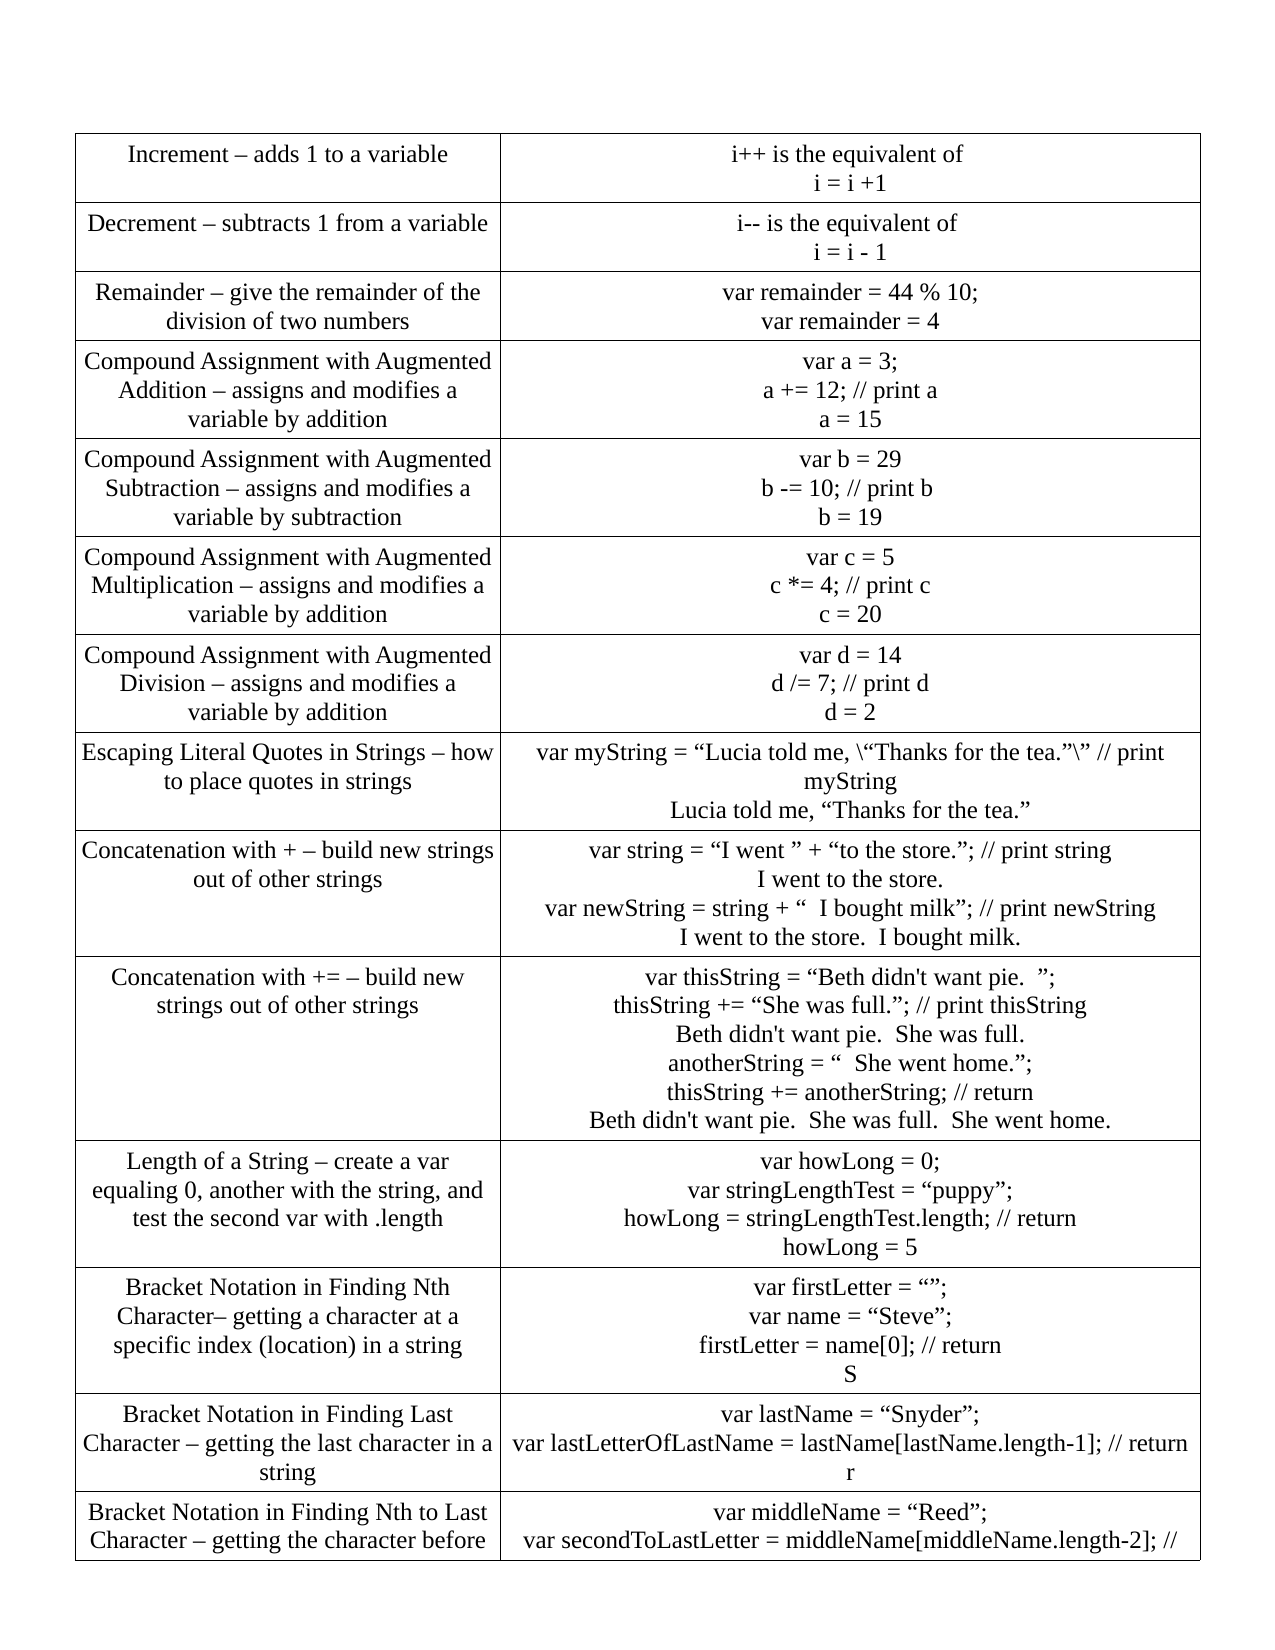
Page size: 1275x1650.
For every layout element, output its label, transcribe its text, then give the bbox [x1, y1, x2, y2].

table_cell var lastName = “Snyder”; var lastLetterOfLastName = lastName[lastName.length-1]; // return r [501, 1394, 1200, 1491]
table_cell Bracket Notation in Finding Last Character – getting the last character in a string [76, 1394, 500, 1491]
table_cell Compound Assignment with Augmented Subtraction – assigns and modifies a variable by subtraction [76, 439, 500, 536]
table_cell Decrement – subtracts 1 from a variable [76, 203, 500, 271]
table_cell var b = 29 b -= 10; // print b b = 19 [501, 439, 1200, 536]
table_cell var remainder = 44 % 10; var remainder = 4 [501, 272, 1200, 340]
table_cell var string = “I went ” + “to the store.”; // print string I went to the store. var newString = string + “ I bought milk”; // print newString I went to the store. I bought milk. [501, 831, 1200, 956]
table_cell Bracket Notation in Finding Nth to Last Character – getting the character before [76, 1492, 500, 1560]
table_cell Escaping Literal Quotes in Strings – how to place quotes in strings [76, 733, 500, 829]
table_cell Concatenation with += – build new strings out of other strings [76, 957, 500, 1140]
table_cell Length of a String – create a var equaling 0, another with the string, and test the second var with .length [76, 1141, 500, 1267]
table_cell var d = 14 d /= 7; // print d d = 2 [501, 635, 1200, 732]
table_cell Compound Assignment with Augmented Division – assigns and modifies a variable by addition [76, 635, 500, 732]
table_cell i-- is the equivalent of i = i - 1 [501, 203, 1200, 271]
table_cell var firstLetter = “”; var name = “Steve”; firstLetter = name[0]; // return S [501, 1268, 1200, 1393]
table_cell var thisString = “Beth didn't want pie. ”; thisString += “She was full.”; // print thisString Beth didn't want pie. She was full. anotherString = “ She went home.”; thisString += anotherString; // return Beth didn't want pie. She was full. She went home. [501, 957, 1200, 1140]
table_cell var middleName = “Reed”; var secondToLastLetter = middleName[middleName.length-2]; // [501, 1492, 1200, 1560]
table_header Increment – adds 1 to a variable [76, 134, 500, 202]
table_cell Bracket Notation in Finding Nth Character– getting a character at a specific index (location) in a string [76, 1268, 500, 1393]
table_cell var myString = “Lucia told me, \“Thanks for the tea.”\” // print myString Lucia told me, “Thanks for the tea.” [501, 733, 1200, 829]
table_cell var a = 3; a += 12; // print a a = 15 [501, 341, 1200, 438]
table_cell Compound Assignment with Augmented Addition – assigns and modifies a variable by addition [76, 341, 500, 438]
table_cell Compound Assignment with Augmented Multiplication – assigns and modifies a variable by addition [76, 537, 500, 634]
table_cell var c = 5 c *= 4; // print c c = 20 [501, 537, 1200, 634]
table_cell var howLong = 0; var stringLengthTest = “puppy”; howLong = stringLengthTest.length; // return howLong = 5 [501, 1141, 1200, 1267]
table_header i++ is the equivalent of i = i +1 [501, 134, 1200, 202]
table_cell Remainder – give the remainder of the division of two numbers [76, 272, 500, 340]
table_cell Concatenation with + – build new strings out of other strings [76, 831, 500, 956]
